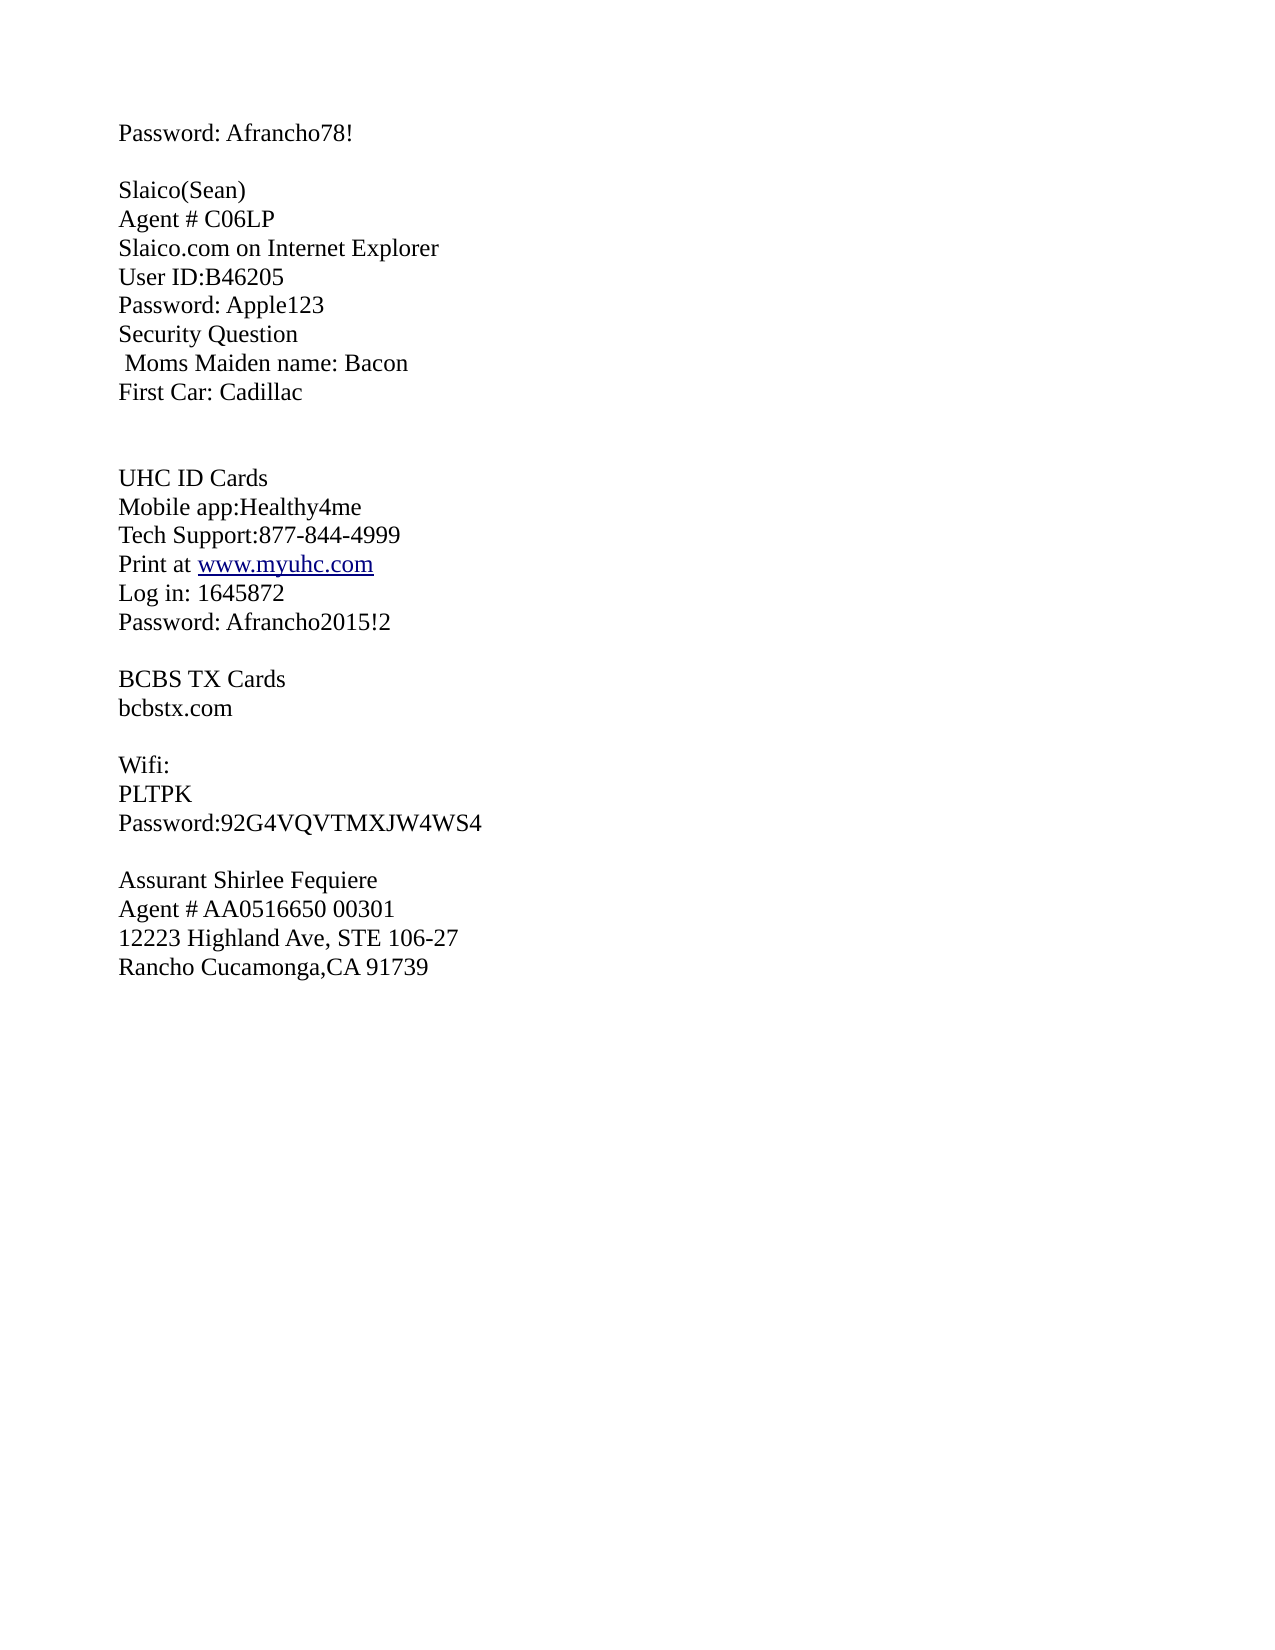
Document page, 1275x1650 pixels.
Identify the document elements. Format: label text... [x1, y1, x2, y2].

text Mobile app:Healthy4me [118, 492, 1157, 521]
text Assurant Shirlee Fequiere [118, 866, 1157, 894]
text Password: Afrancho78! [118, 118, 1157, 147]
text Log in: 1645872 [118, 578, 1157, 607]
text bcbstx.com [118, 693, 1157, 722]
text Rancho Cucamonga,CA 91739 [118, 952, 1157, 981]
text 12223 Highland Ave, STE 106-27 [118, 923, 1157, 952]
text Password: Afrancho2015!2 [118, 607, 1157, 636]
text Wifi: [118, 751, 1157, 779]
text Slaico.com on Internet Explorer [118, 233, 1157, 262]
text Password:92G4VQVTMXJW4WS4 [118, 808, 1157, 837]
text User ID:B46205 [118, 262, 1157, 291]
text Security Question [118, 319, 1157, 348]
text Tech Support:877-844-4999 [118, 521, 1157, 549]
text PLTPK [118, 779, 1157, 808]
text Print at www.myuhc.com [118, 549, 1157, 578]
text BCBS TX Cards [118, 664, 1157, 693]
text Password: Apple123 [118, 291, 1157, 319]
text Agent # AA0516650 00301 [118, 894, 1157, 923]
text UHC ID Cards [118, 463, 1157, 492]
text Moms Maiden name: Bacon [118, 348, 1157, 377]
text Slaico(Sean) [118, 176, 1157, 204]
text First Car: Cadillac [118, 377, 1157, 406]
text Agent # C06LP [118, 204, 1157, 233]
